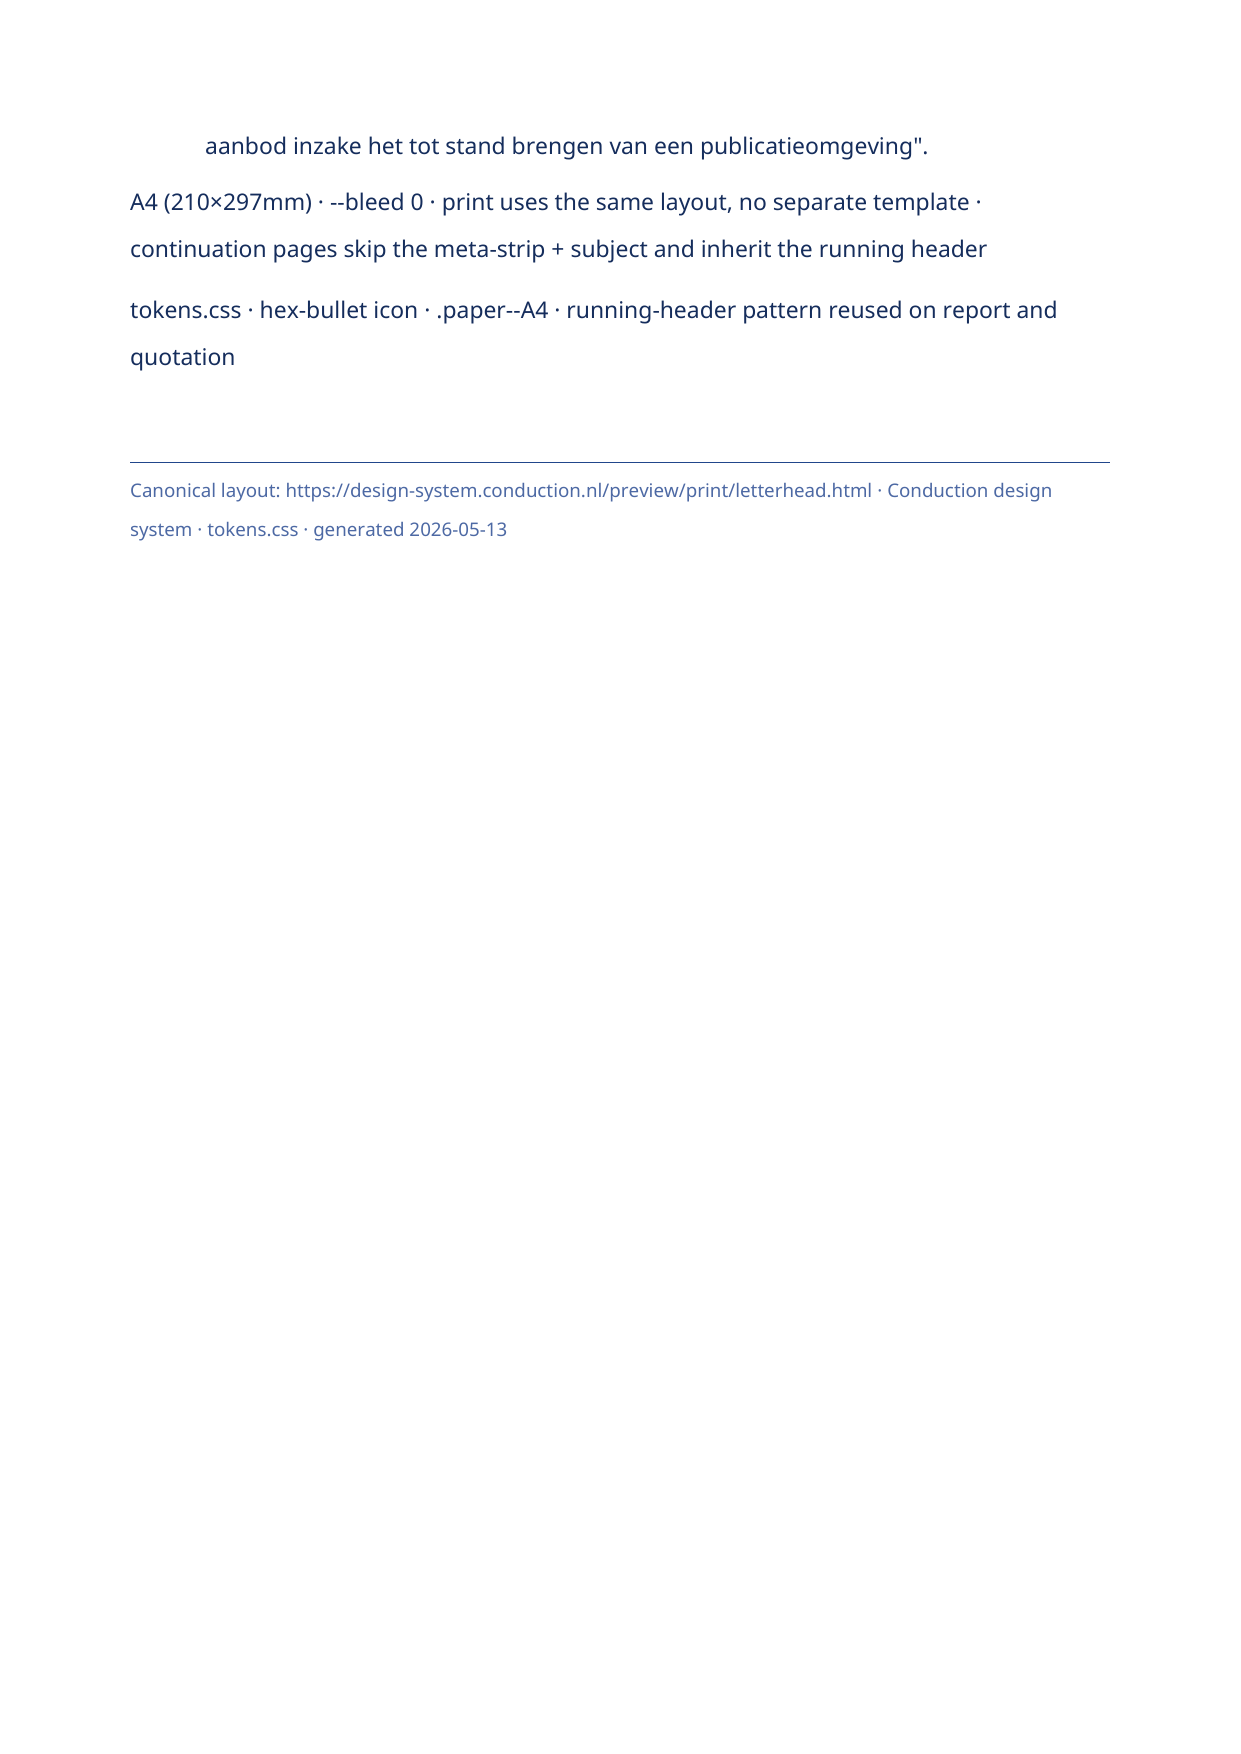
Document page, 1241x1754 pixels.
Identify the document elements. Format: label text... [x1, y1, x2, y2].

text tokens.css · hex-bullet icon · .paper--A4 · running-header pattern reused on report and quotation [130, 294, 1110, 372]
list aanbod inzake het tot stand brengen van een publicatieomgeving". [167, 130, 1110, 161]
text Canonical layout: https://design-system.conduction.nl/preview/print/letterhead.html · Conduction design system · tokens.css · generated 2026-05-13 [130, 463, 1110, 541]
text A4 (210×297mm) · --bleed 0 · print uses the same layout, no separate template · continuation pages skip the meta-strip + subject and inherit the running header [130, 186, 1110, 264]
